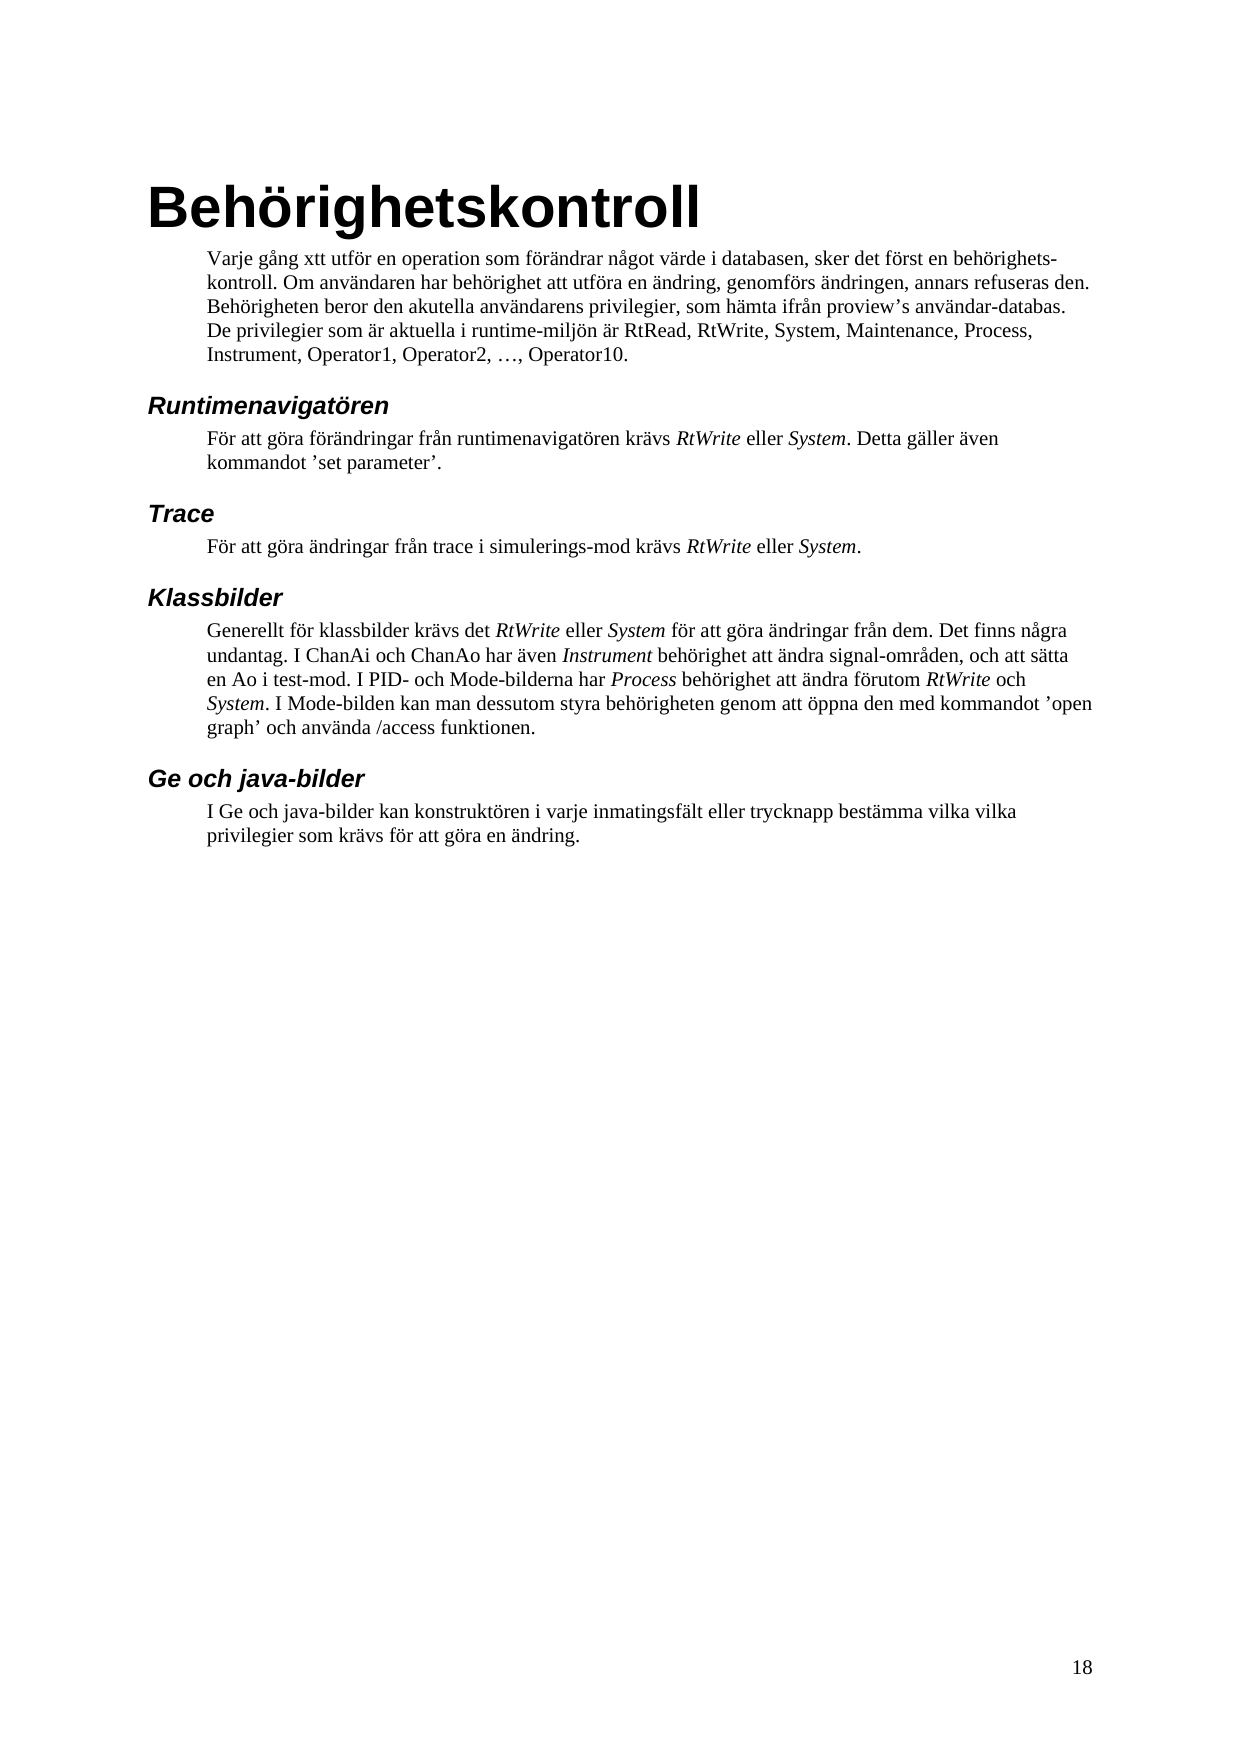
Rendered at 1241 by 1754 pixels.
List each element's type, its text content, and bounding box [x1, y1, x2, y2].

text I Ge och java-bilder kan konstruktören i varje inmatingsfält eller trycknapp bestämma vilka vilka privilegier som krävs för att göra en ändring. [207, 799, 1093, 847]
text För att göra förändringar från runtimenavigatören krävs RtWrite eller System. Detta gäller även kommandot ’set parameter’. [207, 426, 1093, 474]
text Varje gång xtt utför en operation som förändrar något värde i databasen, sker det först en behörighets-kontroll. Om användaren har behörighet att utföra en ändring, genomförs ändringen, annars refuseras den. Behörigheten beror den akutella användarens privilegier, som hämta ifrån proview’s användar-databas. De privilegier som är aktuella i runtime-miljön är RtRead, RtWrite, System, Maintenance, Process, Instrument, Operator1, Operator2, …, Operator10. [207, 246, 1093, 366]
subtitle Runtimenavigatören [148, 391, 1093, 420]
text Generellt för klassbilder krävs det RtWrite eller System för att göra ändringar från dem. Det finns några undantag. I ChanAi och ChanAo har även Instrument behörighet att ändra signal-områden, och att sätta en Ao i test-mod. I PID- och Mode-bilderna har Process behörighet att ändra förutom RtWrite och System. I Mode-bilden kan man dessutom styra behörigheten genom att öppna den med kommandot ’open graph’ och använda /access funktionen. [207, 618, 1093, 739]
text För att göra ändringar från trace i simulerings-mod krävs RtWrite eller System. [207, 534, 1093, 558]
subtitle Ge och java-bilder [148, 764, 1093, 792]
subtitle Trace [148, 499, 1093, 528]
subtitle Behörighetskontroll [148, 173, 1093, 240]
subtitle Klassbilder [148, 583, 1093, 612]
